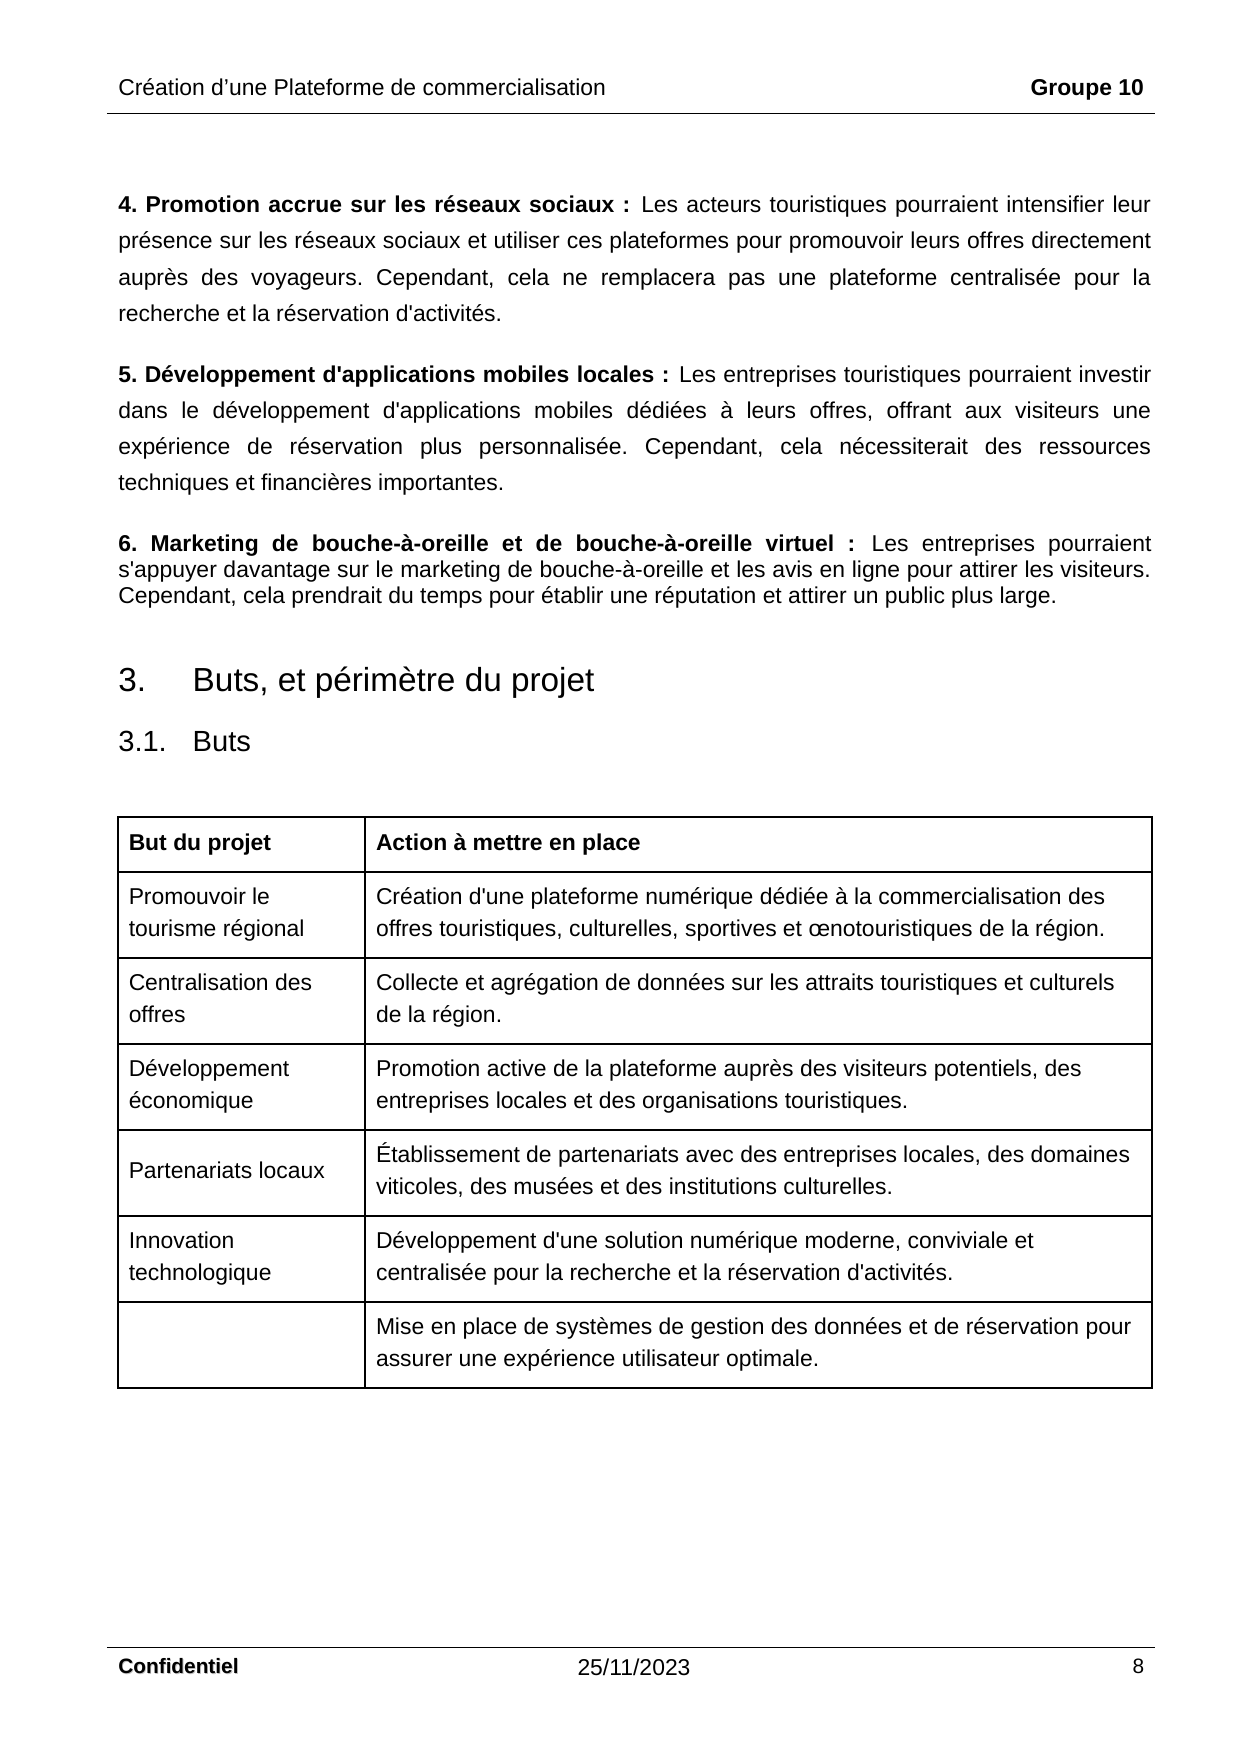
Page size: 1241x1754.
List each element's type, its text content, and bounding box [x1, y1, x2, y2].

table_cell Création d'une plateforme numérique dédiée à la commercialisation des offres touristiques, culturelles, sportives et œnotouristiques de la région. [366, 873, 1151, 957]
table_header But du projet [119, 818, 364, 871]
table_cell [119, 1303, 364, 1387]
text 4. Promotion accrue sur les réseaux sociaux : Les acteurs touristiques pourraient intensifier leur présence sur les réseaux sociaux et utiliser ces plateformes pour promouvoir leurs offres directement auprès des voyageurs. Cependant, cela ne remplacera pas une plateforme centralisée pour la recherche et la réservation d'activités. [118, 191, 1152, 326]
text 6. Marketing de bouche-à-oreille et de bouche-à-oreille virtuel : Les entreprises pourraient s'appuyer davantage sur le marketing de bouche-à-oreille et les avis en ligne pour attirer les visiteurs. Cependant, cela prendrait du temps pour établir une réputation et attirer un public plus large. [118, 530, 1152, 609]
table_cell Développement d'une solution numérique moderne, conviviale et centralisée pour la recherche et la réservation d'activités. [366, 1217, 1151, 1301]
table_cell Promotion active de la plateforme auprès des visiteurs potentiels, des entreprises locales et des organisations touristiques. [366, 1045, 1151, 1129]
table_cell Établissement de partenariats avec des entreprises locales, des domaines viticoles, des musées et des institutions culturelles. [366, 1131, 1151, 1215]
table_cell Mise en place de systèmes de gestion des données et de réservation pour assurer une expérience utilisateur optimale. [366, 1303, 1151, 1387]
table_cell Collecte et agrégation de données sur les attraits touristiques et culturels de la région. [366, 959, 1151, 1043]
table_header Action à mettre en place [366, 818, 1151, 871]
table_cell Centralisation des offres [119, 959, 364, 1043]
subtitle Buts, et périmètre du projet [118, 660, 1152, 699]
subtitle Buts [118, 724, 1152, 757]
text 5. Développement d'applications mobiles locales : Les entreprises touristiques pourraient investir dans le développement d'applications mobiles dédiées à leurs offres, offrant aux visiteurs une expérience de réservation plus personnalisée. Cependant, cela nécessiterait des ressources techniques et financières importantes. [118, 361, 1152, 495]
table_cell Innovation technologique [119, 1217, 364, 1301]
table_cell Partenariats locaux [119, 1131, 364, 1215]
table_cell Promouvoir le tourisme régional [119, 873, 364, 957]
table_cell Développement économique [119, 1045, 364, 1129]
